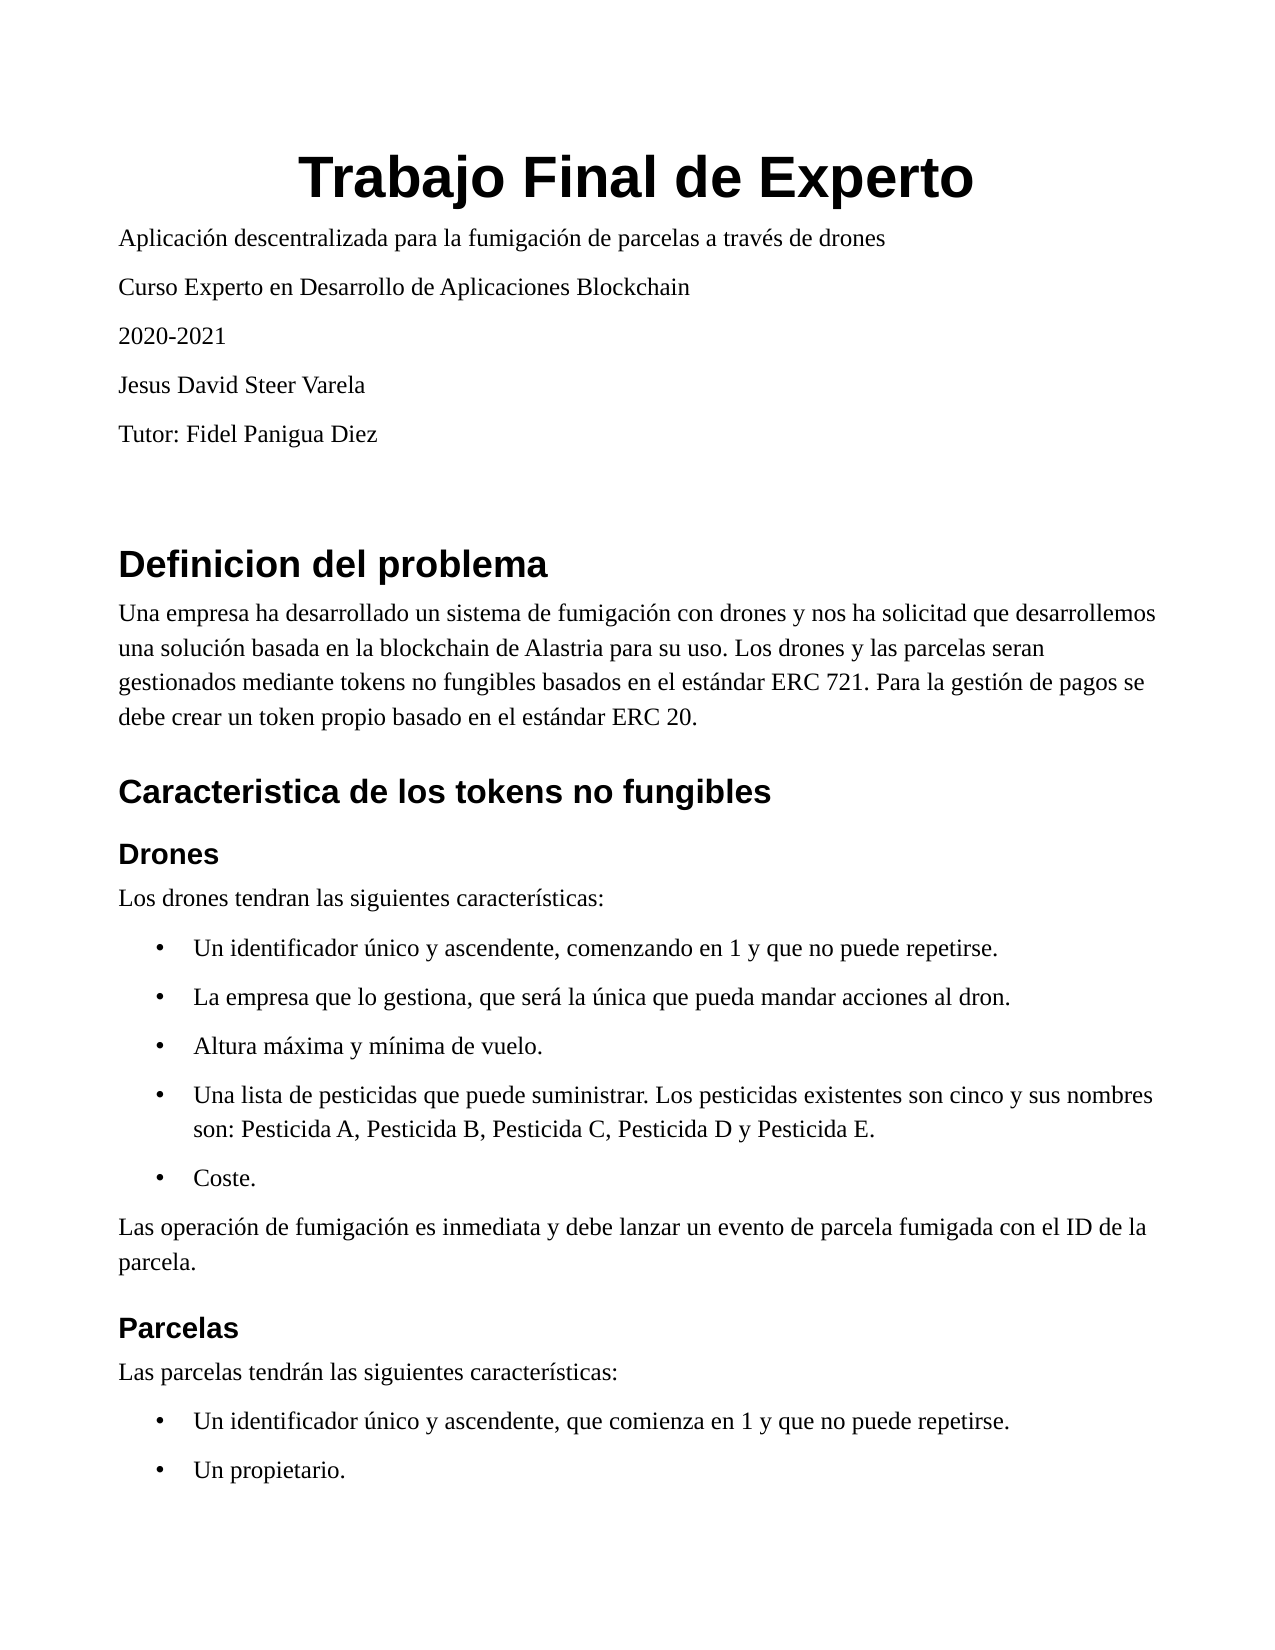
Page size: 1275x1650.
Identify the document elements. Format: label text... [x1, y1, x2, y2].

text Aplicación descentralizada para la fumigación de parcelas a través de drones [118, 223, 1157, 251]
text Tutor: Fidel Panigua Diez [118, 419, 1157, 448]
list Un identificador único y ascendente, comenzando en 1 y que no puede repetirse. [156, 933, 1157, 961]
list Una lista de pesticidas que puede suministrar. Los pesticidas existentes son cinco y sus nombres son: Pesticida A, Pesticida B, Pesticida C, Pesticida D y Pesticida E. [156, 1080, 1157, 1143]
list Un propietario. [156, 1455, 1157, 1484]
text Jesus David Steer Varela [118, 370, 1157, 399]
subtitle Definicion del problema [118, 542, 1157, 586]
list Un identificador único y ascendente, que comienza en 1 y que no puede repetirse. [156, 1406, 1157, 1434]
subtitle Parcelas [118, 1311, 1157, 1344]
text Las parcelas tendrán las siguientes características: [118, 1357, 1157, 1386]
text Las operación de fumigación es inmediata y debe lanzar un evento de parcela fumigada con el ID de la parcela. [118, 1212, 1157, 1276]
subtitle Caracteristica de los tokens no fungibles [118, 772, 1157, 810]
title Trabajo Final de Experto [118, 143, 1157, 210]
text Una empresa ha desarrollado un sistema de fumigación con drones y nos ha solicitad que desarrollemos una solución basada en la blockchain de Alastria para su uso. Los drones y las parcelas seran gestionados mediante tokens no fungibles basados en el estándar ERC 721. Para la gestión de pagos se debe crear un token propio basado en el estándar ERC 20. [118, 598, 1157, 730]
subtitle Drones [118, 837, 1157, 871]
text Curso Experto en Desarrollo de Aplicaciones Blockchain [118, 272, 1157, 301]
list La empresa que lo gestiona, que será la única que pueda mandar acciones al dron. [156, 982, 1157, 1010]
list Altura máxima y mínima de vuelo. [156, 1031, 1157, 1059]
text Los drones tendran las siguientes características: [118, 883, 1157, 912]
text 2020-2021 [118, 321, 1157, 349]
list Coste. [156, 1163, 1157, 1192]
